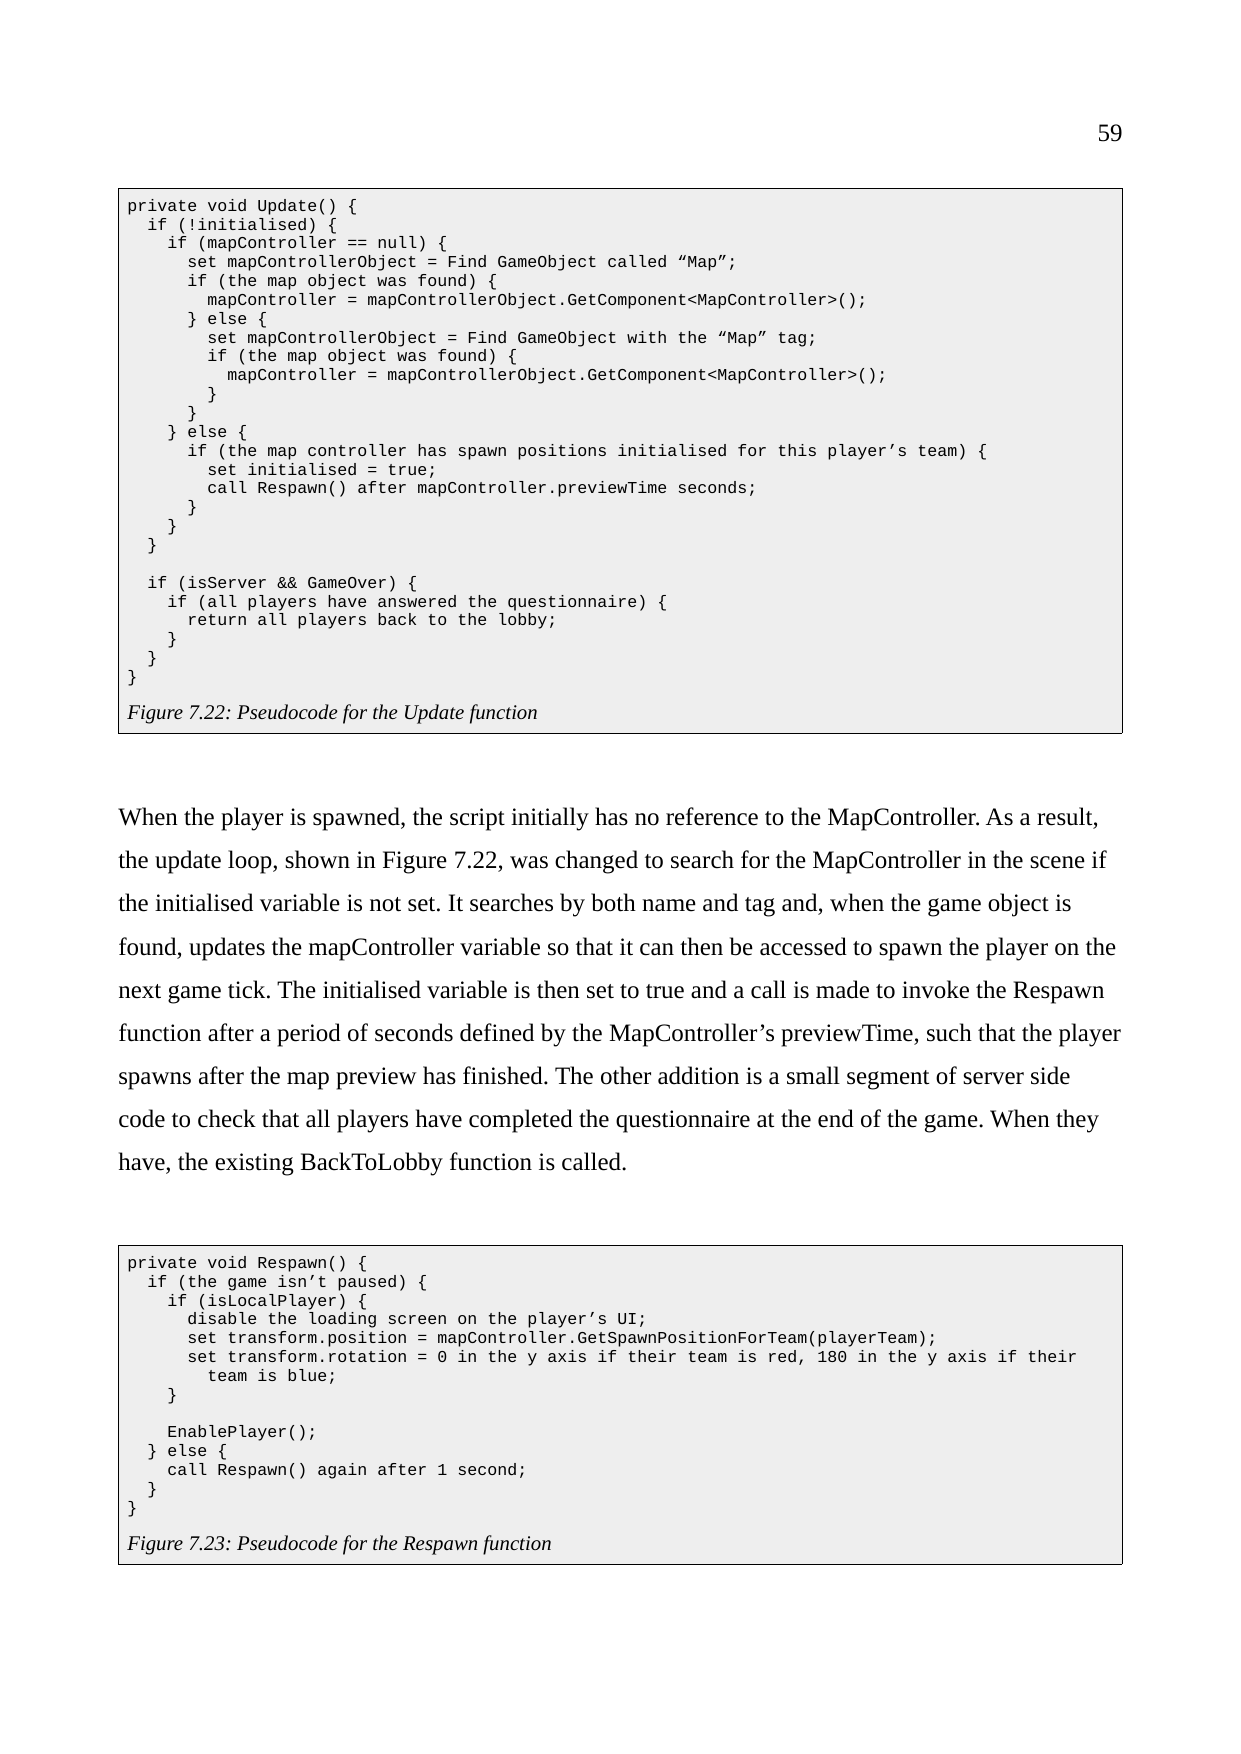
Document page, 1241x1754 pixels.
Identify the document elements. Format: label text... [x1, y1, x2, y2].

text set transform.position = mapController.GetSpawnPositionForTeam(playerTeam); [127, 1330, 1113, 1349]
text mapController = mapControllerObject.GetComponent<MapController>(); [127, 291, 1113, 310]
text call Respawn() after mapController.previewTime seconds; [127, 480, 1113, 499]
text if (isServer && GameOver) { [127, 574, 1113, 593]
text EnablePlayer(); [127, 1424, 1113, 1443]
text Figure 7.23: Pseudocode for the Respawn function [127, 1531, 1113, 1555]
text set mapControllerObject = Find GameObject with the “Map” tag; [127, 329, 1113, 348]
text if (!initialised) { [127, 216, 1113, 235]
text disable the loading screen on the player’s UI; [127, 1311, 1113, 1330]
text } [127, 386, 1113, 404]
text if (all players have answered the questionnaire) { [127, 593, 1113, 612]
text set mapControllerObject = Find GameObject called “Map”; [127, 254, 1113, 273]
text } [127, 631, 1113, 650]
text if (the map object was found) { [127, 348, 1113, 367]
text if (the map object was found) { [127, 273, 1113, 291]
text return all players back to the lobby; [127, 612, 1113, 631]
text } [127, 1386, 1113, 1405]
text set transform.rotation = 0 in the y axis if their team is red, 180 in the y axis if their [127, 1349, 1113, 1367]
text } else { [127, 310, 1113, 329]
text mapController = mapControllerObject.GetComponent<MapController>(); [127, 367, 1113, 386]
text set initialised = true; [127, 461, 1113, 480]
text if (mapController == null) { [127, 235, 1113, 254]
text } [127, 404, 1113, 423]
text if (isLocalPlayer) { [127, 1292, 1113, 1311]
text private void Respawn() { [127, 1254, 1113, 1273]
text } [127, 1499, 1113, 1518]
text When the player is spawned, the script initially has no reference to the MapController. As a result, the update loop, shown in Figure 7.22, was changed to search for the MapController in the scene if the initialised variable is not set. It searches by both name and tag and, when the game object is found, updates the mapController variable so that it can then be accessed to spawn the player on the next game tick. The initialised variable is then set to true and a call is made to invoke the Respawn function after a period of seconds defined by the MapController’s previewTime, such that the player spawns after the map preview has finished. The other addition is a small segment of server side code to check that all players have completed the questionnaire at the end of the game. When they have, the existing BackToLobby function is called. [118, 802, 1122, 1176]
text team is blue; [127, 1367, 1113, 1386]
text } else { [127, 423, 1113, 442]
text private void Update() { [127, 197, 1113, 216]
text } [127, 668, 1113, 687]
text } [127, 499, 1113, 518]
text if (the map controller has spawn positions initialised for this player’s team) { [127, 442, 1113, 461]
text call Respawn() again after 1 second; [127, 1462, 1113, 1481]
text } [127, 650, 1113, 668]
text Figure 7.22: Pseudocode for the Update function [127, 700, 1113, 724]
text } [127, 518, 1113, 537]
text } [127, 1481, 1113, 1499]
text } else { [127, 1443, 1113, 1462]
text } [127, 537, 1113, 555]
text if (the game isn’t paused) { [127, 1273, 1113, 1292]
